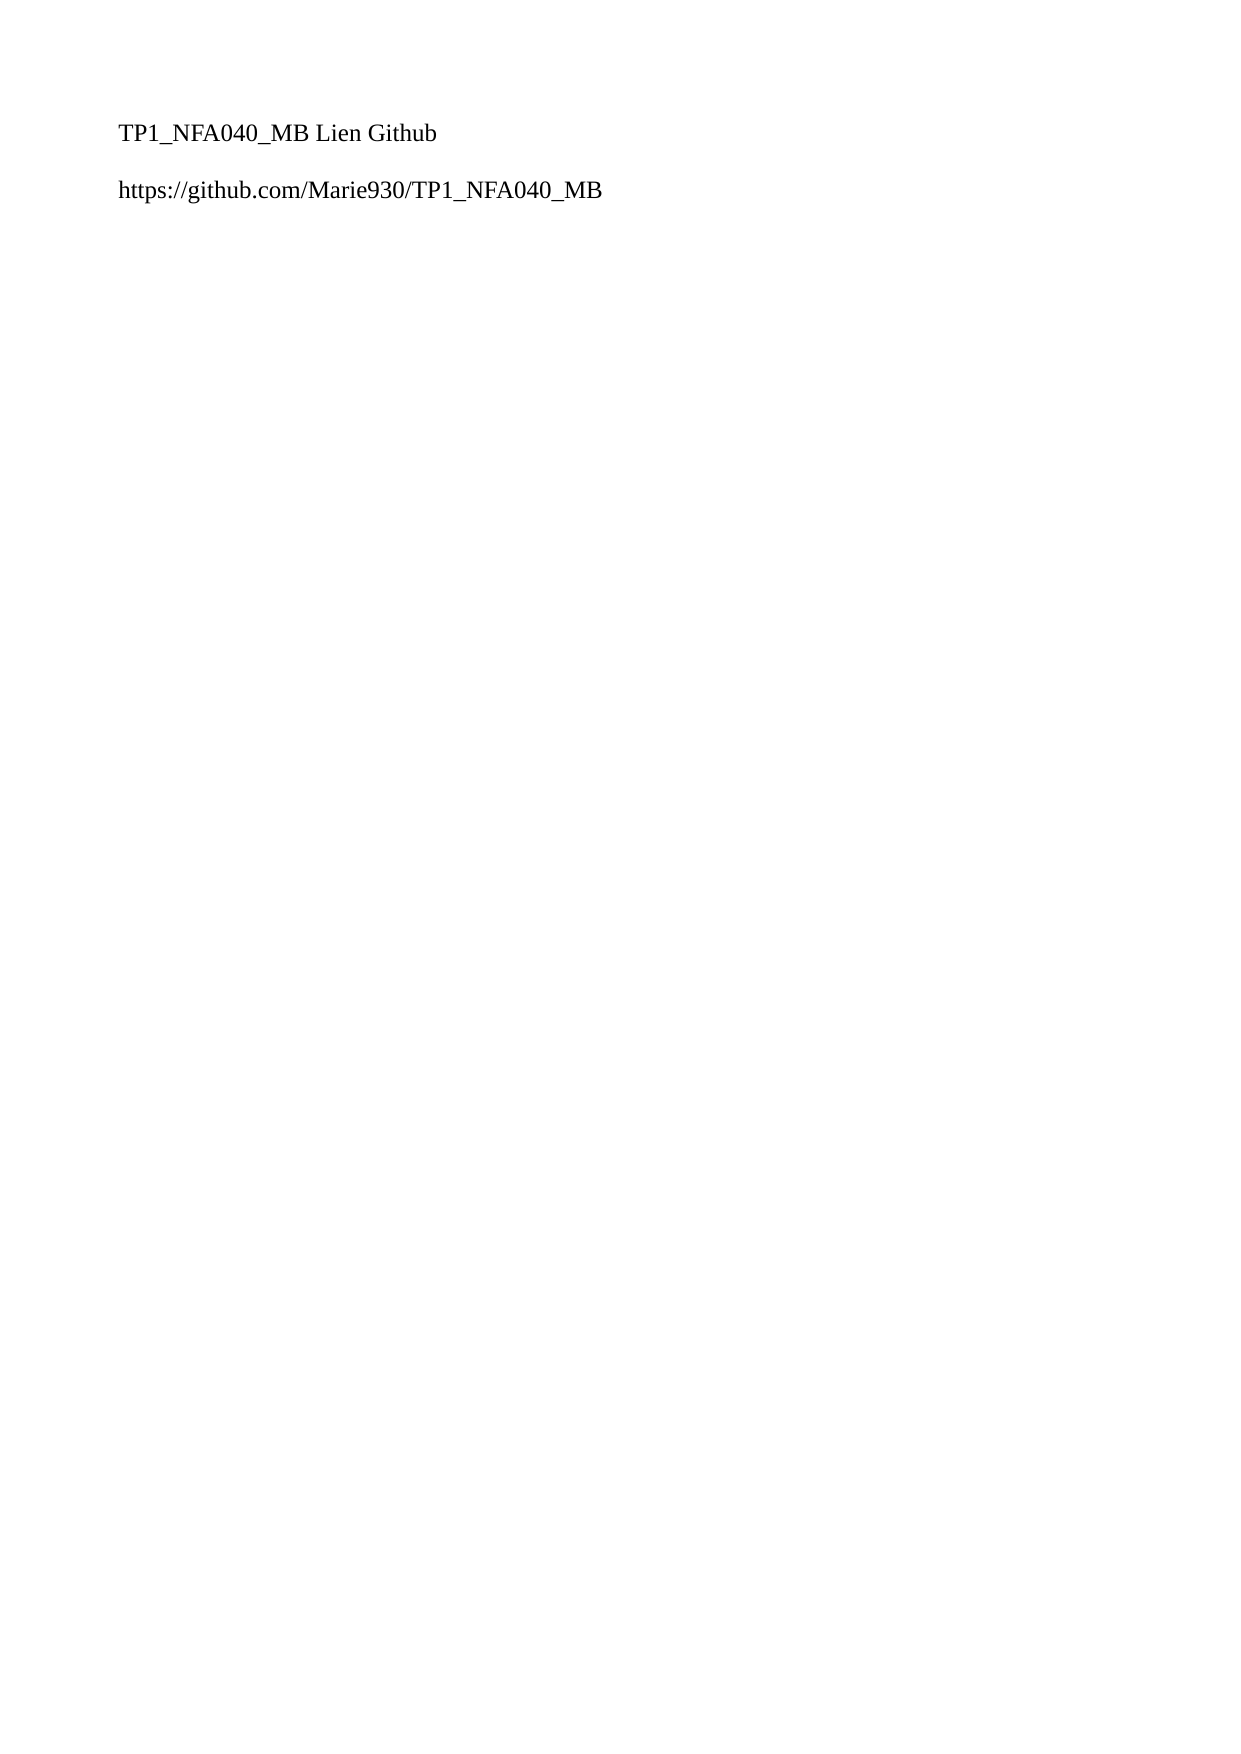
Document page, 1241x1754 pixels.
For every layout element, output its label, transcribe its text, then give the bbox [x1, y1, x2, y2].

text https://github.com/Marie930/TP1_NFA040_MB [118, 176, 1122, 204]
text TP1_NFA040_MB Lien Github [118, 118, 1122, 147]
